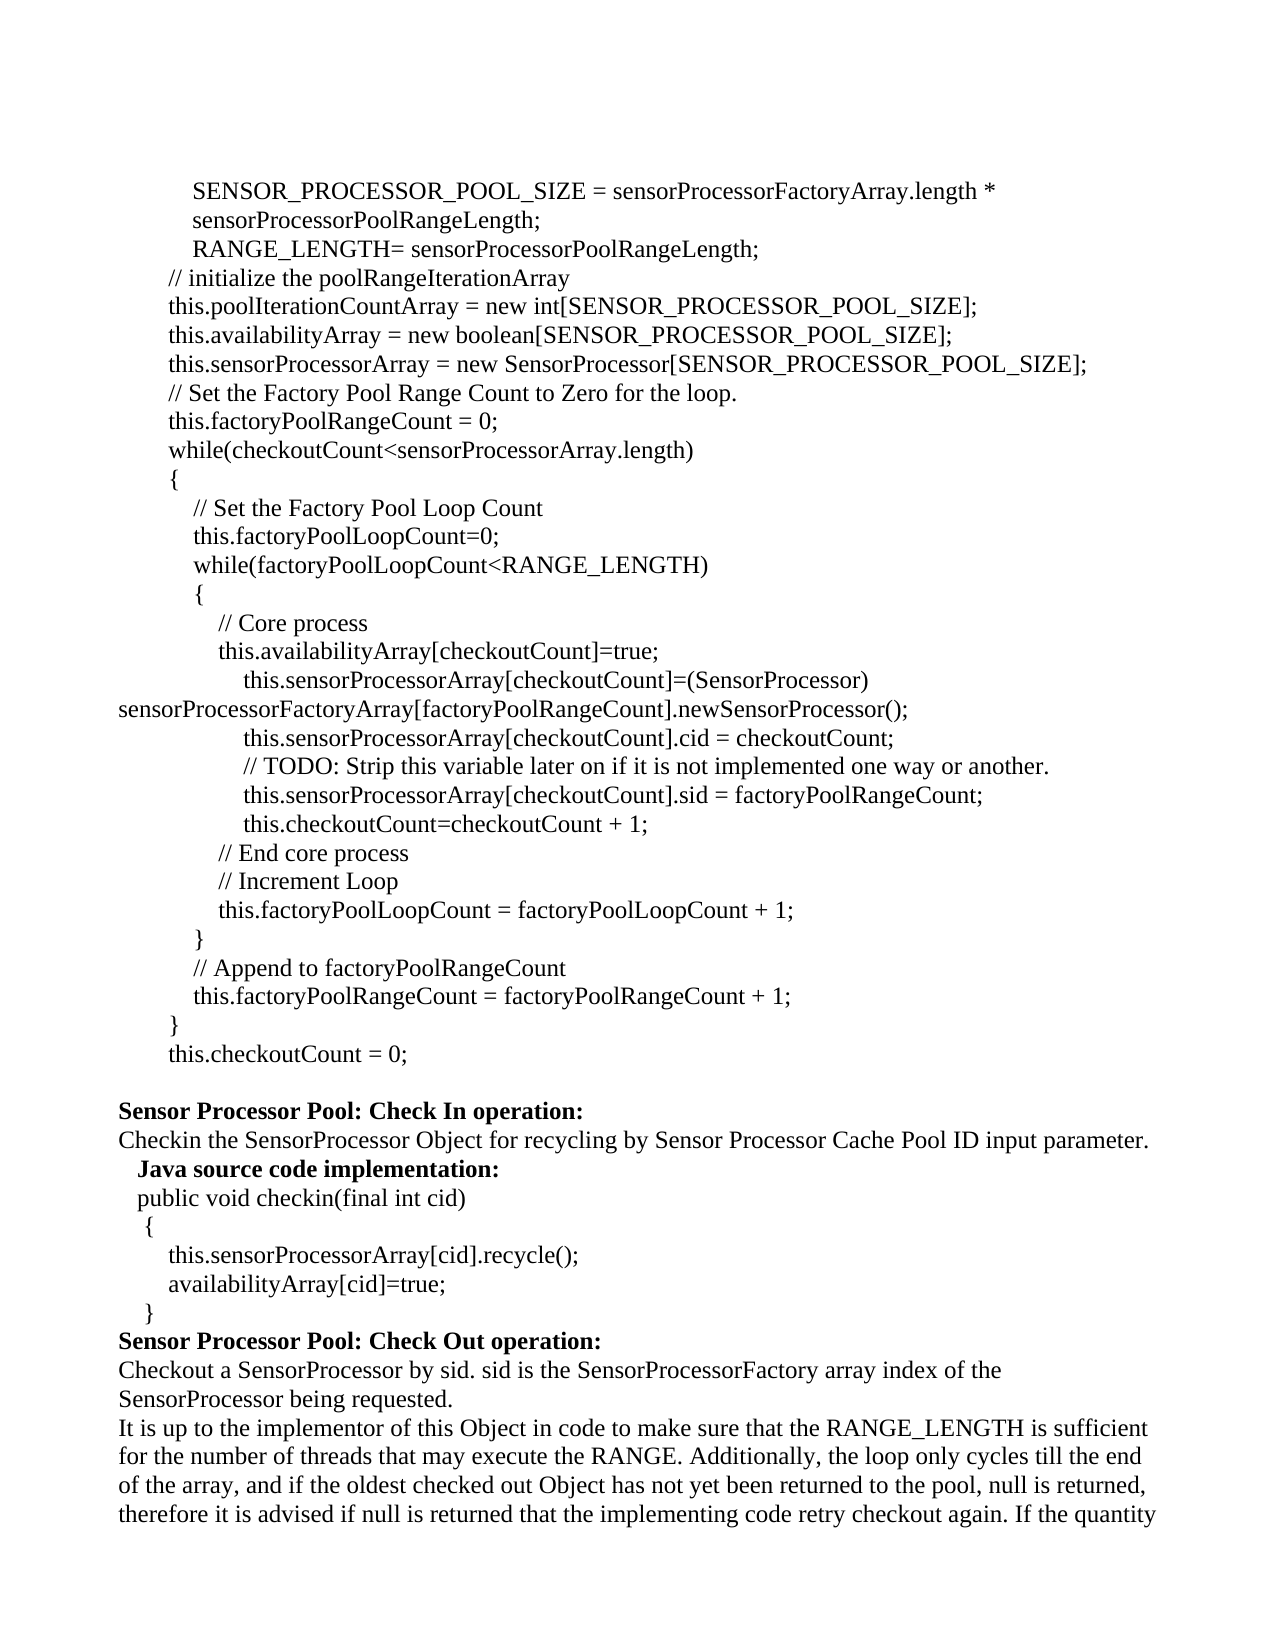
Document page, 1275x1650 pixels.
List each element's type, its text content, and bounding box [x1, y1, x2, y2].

text this.sensorProcessorArray[checkoutCount].cid = checkoutCount; [118, 723, 1157, 751]
text this.sensorProcessorArray = new SensorProcessor[SENSOR_PROCESSOR_POOL_SIZE]; [118, 349, 1157, 378]
text { [118, 1211, 1157, 1240]
text while(factoryPoolLoopCount<RANGE_LENGTH) [118, 550, 1157, 579]
text It is up to the implementor of this Object in code to make sure that the RANGE_LENGTH is sufficient for the number of threads that may execute the RANGE. Additionally, the loop only cycles till the end of the array, and if the oldest checked out Object has not yet been returned to the pool, null is returned, therefore it is advised if null is returned that the implementing code retry checkout again. If the quantity [118, 1413, 1157, 1528]
text Java source code implementation: [118, 1154, 1157, 1183]
text this.factoryPoolRangeCount = 0; [118, 406, 1157, 435]
text // TODO: Strip this variable later on if it is not implemented one way or another. [118, 751, 1157, 780]
text { [118, 464, 1157, 493]
text this.sensorProcessorArray[cid].recycle(); [118, 1240, 1157, 1269]
text public void checkin(final int cid) [118, 1183, 1157, 1211]
text Checkout a SensorProcessor by sid. sid is the SensorProcessorFactory array index of the SensorProcessor being requested. [118, 1355, 1157, 1413]
text // Core process [118, 608, 1157, 636]
text } [118, 924, 1157, 953]
text Checkin the SensorProcessor Object for recycling by Sensor Processor Cache Pool ID input parameter. [118, 1125, 1157, 1154]
text // Append to factoryPoolRangeCount [118, 953, 1157, 981]
text this.checkoutCount = 0; [118, 1039, 1157, 1068]
text } [118, 1298, 1157, 1326]
text // Set the Factory Pool Range Count to Zero for the loop. [118, 378, 1157, 406]
text this.factoryPoolRangeCount = factoryPoolRangeCount + 1; [118, 981, 1157, 1010]
text availabilityArray[cid]=true; [118, 1269, 1157, 1298]
text // End core process [118, 838, 1157, 866]
text SENSOR_PROCESSOR_POOL_SIZE = sensorProcessorFactoryArray.length * sensorProcessorPoolRangeLength; [192, 176, 1157, 234]
text while(checkoutCount<sensorProcessorArray.length) [118, 435, 1157, 464]
text this.checkoutCount=checkoutCount + 1; [118, 809, 1157, 838]
text this.availabilityArray[checkoutCount]=true; [118, 636, 1157, 665]
text Sensor Processor Pool: Check In operation: [118, 1096, 1157, 1125]
text this.poolIterationCountArray = new int[SENSOR_PROCESSOR_POOL_SIZE]; [118, 291, 1157, 320]
text } [118, 1010, 1157, 1039]
text // Set the Factory Pool Loop Count [118, 493, 1157, 521]
text Sensor Processor Pool: Check Out operation: [118, 1326, 1157, 1355]
text this.sensorProcessorArray[checkoutCount]=(SensorProcessor) sensorProcessorFactoryArray[factoryPoolRangeCount].newSensorProcessor(); [118, 665, 1157, 723]
text // Increment Loop [118, 866, 1157, 895]
text // initialize the poolRangeIterationArray [118, 263, 1157, 291]
text { [118, 579, 1157, 608]
text this.sensorProcessorArray[checkoutCount].sid = factoryPoolRangeCount; [118, 780, 1157, 809]
text this.availabilityArray = new boolean[SENSOR_PROCESSOR_POOL_SIZE]; [118, 320, 1157, 349]
text this.factoryPoolLoopCount=0; [118, 521, 1157, 550]
text this.factoryPoolLoopCount = factoryPoolLoopCount + 1; [118, 895, 1157, 924]
text RANGE_LENGTH= sensorProcessorPoolRangeLength; [192, 234, 1157, 263]
